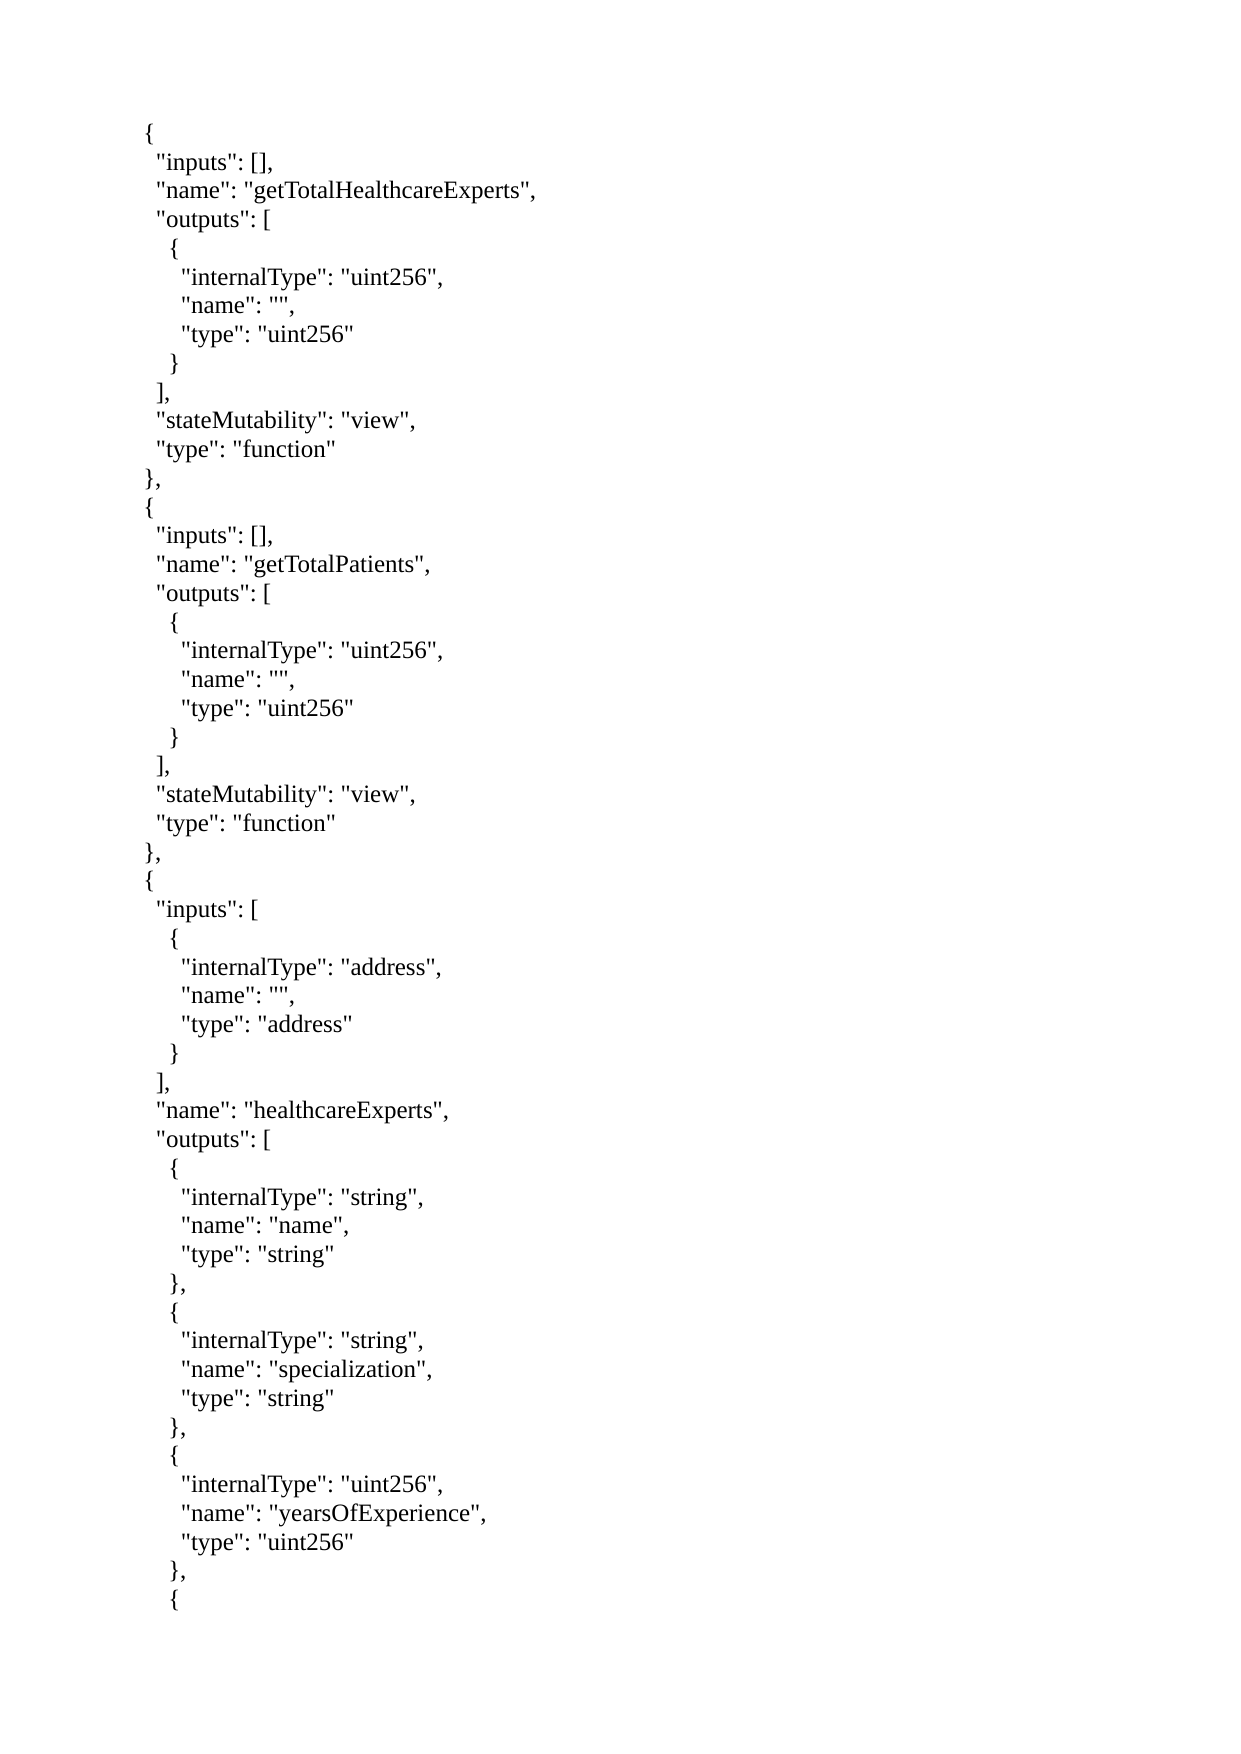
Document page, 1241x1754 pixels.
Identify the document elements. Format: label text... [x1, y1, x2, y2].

text { [118, 492, 1122, 521]
text "internalType": "uint256", [118, 1469, 1122, 1498]
text }, [118, 1268, 1122, 1297]
text "name": "getTotalPatients", [118, 549, 1122, 578]
text "outputs": [ [118, 204, 1122, 233]
text "internalType": "string", [118, 1326, 1122, 1354]
text ], [118, 751, 1122, 779]
text }, [118, 1556, 1122, 1584]
text { [118, 1153, 1122, 1182]
text "name": "name", [118, 1211, 1122, 1239]
text { [118, 607, 1122, 636]
text { [118, 233, 1122, 262]
text "type": "function" [118, 808, 1122, 837]
text "name": "", [118, 981, 1122, 1009]
text "internalType": "address", [118, 952, 1122, 981]
text } [118, 1038, 1122, 1067]
text { [118, 923, 1122, 952]
text "name": "yearsOfExperience", [118, 1498, 1122, 1527]
text ], [118, 1067, 1122, 1096]
text }, [118, 463, 1122, 492]
text "type": "uint256" [118, 1527, 1122, 1556]
text { [118, 1297, 1122, 1326]
text "type": "address" [118, 1009, 1122, 1038]
text "outputs": [ [118, 578, 1122, 607]
text "type": "string" [118, 1239, 1122, 1268]
text "inputs": [ [118, 894, 1122, 923]
text }, [118, 1412, 1122, 1441]
text { [118, 1584, 1122, 1613]
text "inputs": [], [118, 521, 1122, 549]
text "inputs": [], [118, 147, 1122, 176]
text { [118, 1441, 1122, 1469]
text { [118, 118, 1122, 147]
text "internalType": "string", [118, 1182, 1122, 1211]
text "type": "uint256" [118, 693, 1122, 722]
text "name": "", [118, 291, 1122, 319]
text "name": "", [118, 664, 1122, 693]
text "type": "function" [118, 434, 1122, 463]
text { [118, 866, 1122, 894]
text "stateMutability": "view", [118, 406, 1122, 434]
text "internalType": "uint256", [118, 262, 1122, 291]
text "internalType": "uint256", [118, 636, 1122, 664]
text ], [118, 377, 1122, 406]
text "name": "getTotalHealthcareExperts", [118, 176, 1122, 204]
text "stateMutability": "view", [118, 779, 1122, 808]
text "type": "string" [118, 1383, 1122, 1412]
text } [118, 722, 1122, 751]
text }, [118, 837, 1122, 866]
text "outputs": [ [118, 1124, 1122, 1153]
text "name": "healthcareExperts", [118, 1096, 1122, 1124]
text } [118, 348, 1122, 377]
text "name": "specialization", [118, 1354, 1122, 1383]
text "type": "uint256" [118, 319, 1122, 348]
